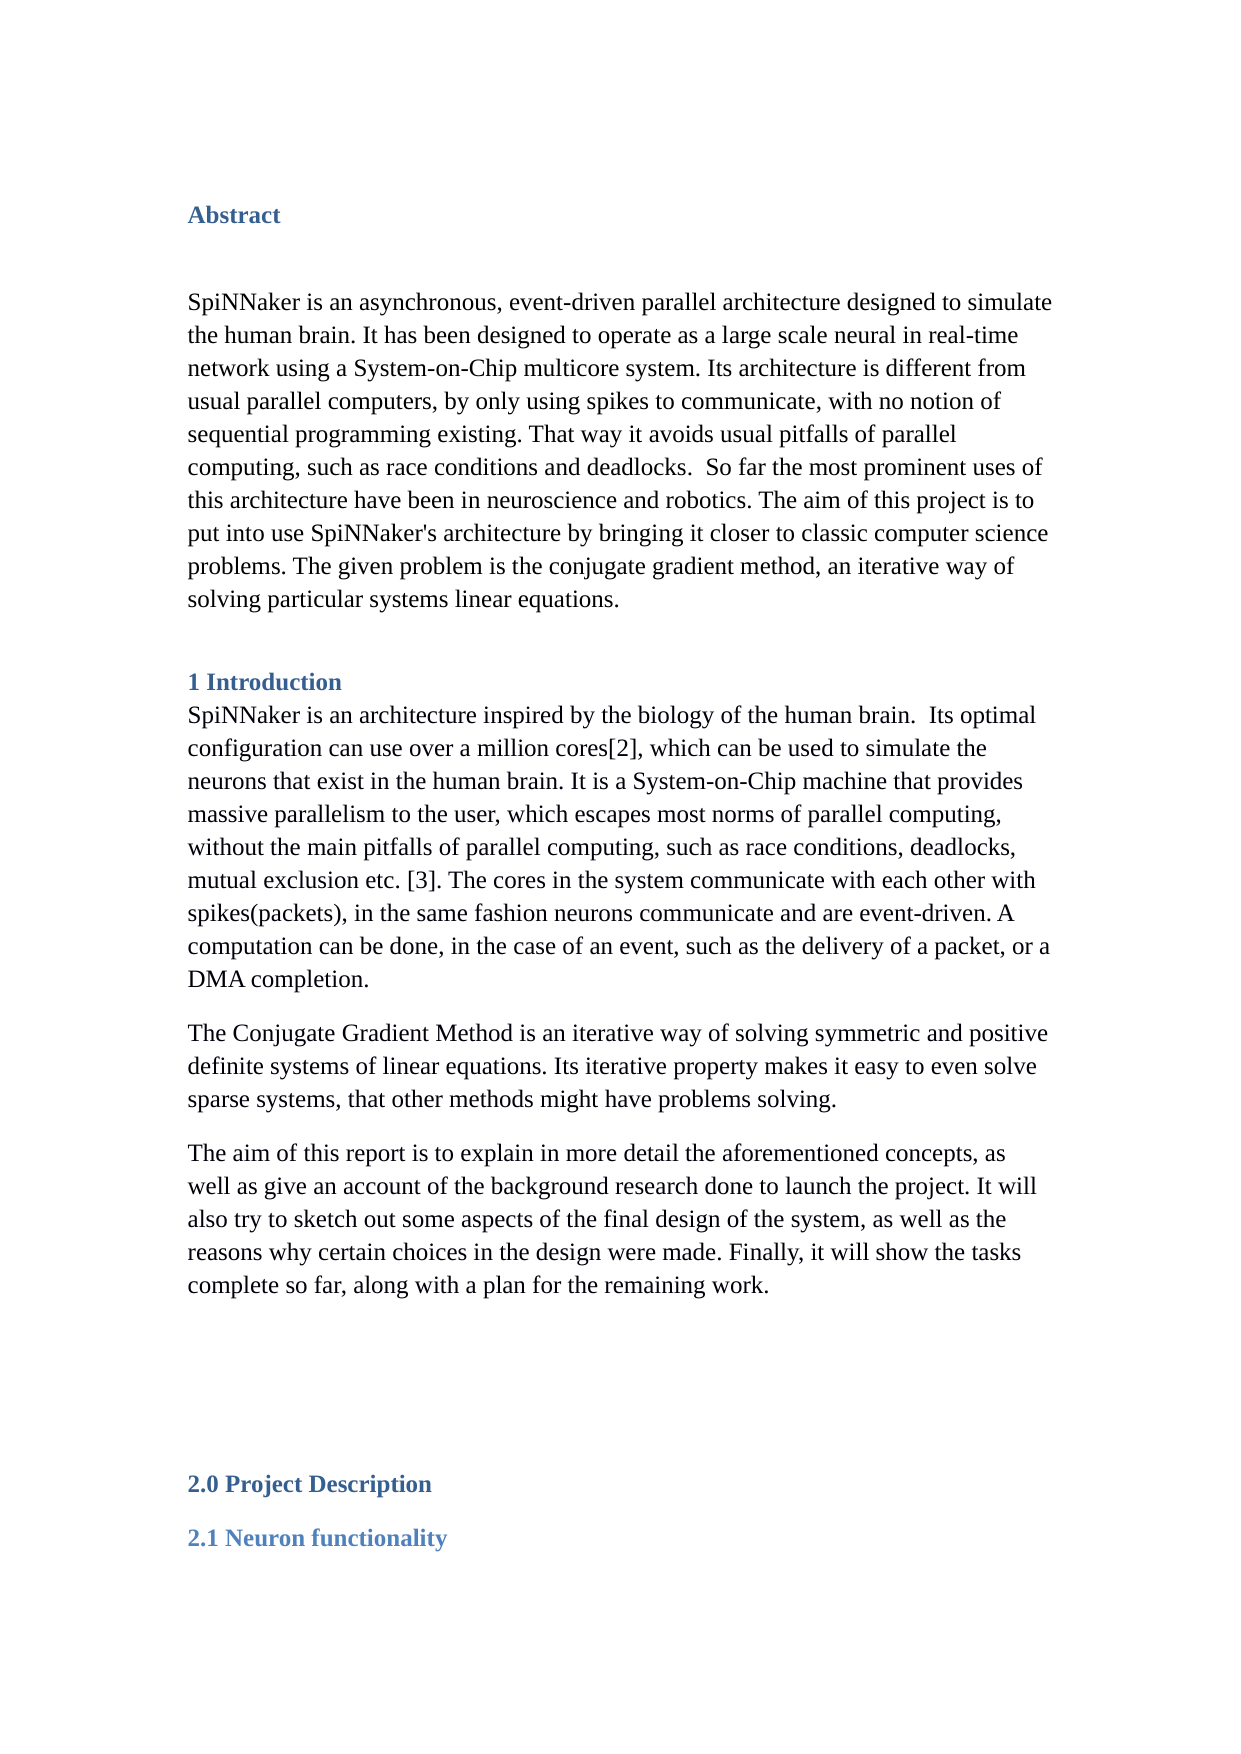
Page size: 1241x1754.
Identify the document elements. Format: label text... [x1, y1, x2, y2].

text SpiNNaker is an architecture inspired by the biology of the human brain. Its optimal configuration can use over a million cores[2], which can be used to simulate the neurons that exist in the human brain. It is a System-on-Chip machine that provides massive parallelism to the user, which escapes most norms of parallel computing, without the main pitfalls of parallel computing, such as race conditions, deadlocks, mutual exclusion etc. [3]. The cores in the system communicate with each other with spikes(packets), in the same fashion neurons communicate and are event-driven. A computation can be done, in the case of an event, such as the delivery of a packet, or a DMA completion. [187, 700, 1053, 993]
subtitle Abstract [187, 200, 1053, 229]
text SpiNNaker is an asynchronous, event-driven parallel architecture designed to simulate the human brain. It has been designed to operate as a large scale neural in real-time network using a System-on-Chip multicore system. Its architecture is different from usual parallel computers, by only using spikes to communicate, with no notion of sequential programming existing. That way it avoids usual pitfalls of parallel computing, such as race conditions and deadlocks. So far the most prominent uses of this architecture have been in neuroscience and robotics. The aim of this project is to put into use SpiNNaker's architecture by bringing it closer to classic computer science problems. The given problem is the conjugate gradient method, an iterative way of solving particular systems linear equations. [187, 287, 1053, 613]
text The aim of this report is to explain in more detail the aforementioned concepts, as well as give an account of the background research done to launch the project. It will also try to sketch out some aspects of the final design of the system, as well as the reasons why certain choices in the design were made. Finally, it will show the tasks complete so far, along with a plan for the remaining work. [187, 1138, 1053, 1299]
subtitle 1 Introduction [187, 667, 1053, 696]
text The Conjugate Gradient Method is an iterative way of solving symmetric and positive definite systems of linear equations. Its iterative property makes it easy to even solve sparse systems, that other methods might have problems solving. [187, 1018, 1053, 1113]
subtitle 2.0 Project Description [187, 1469, 1053, 1498]
subtitle 2.1 Neuron functionality [187, 1523, 1053, 1552]
